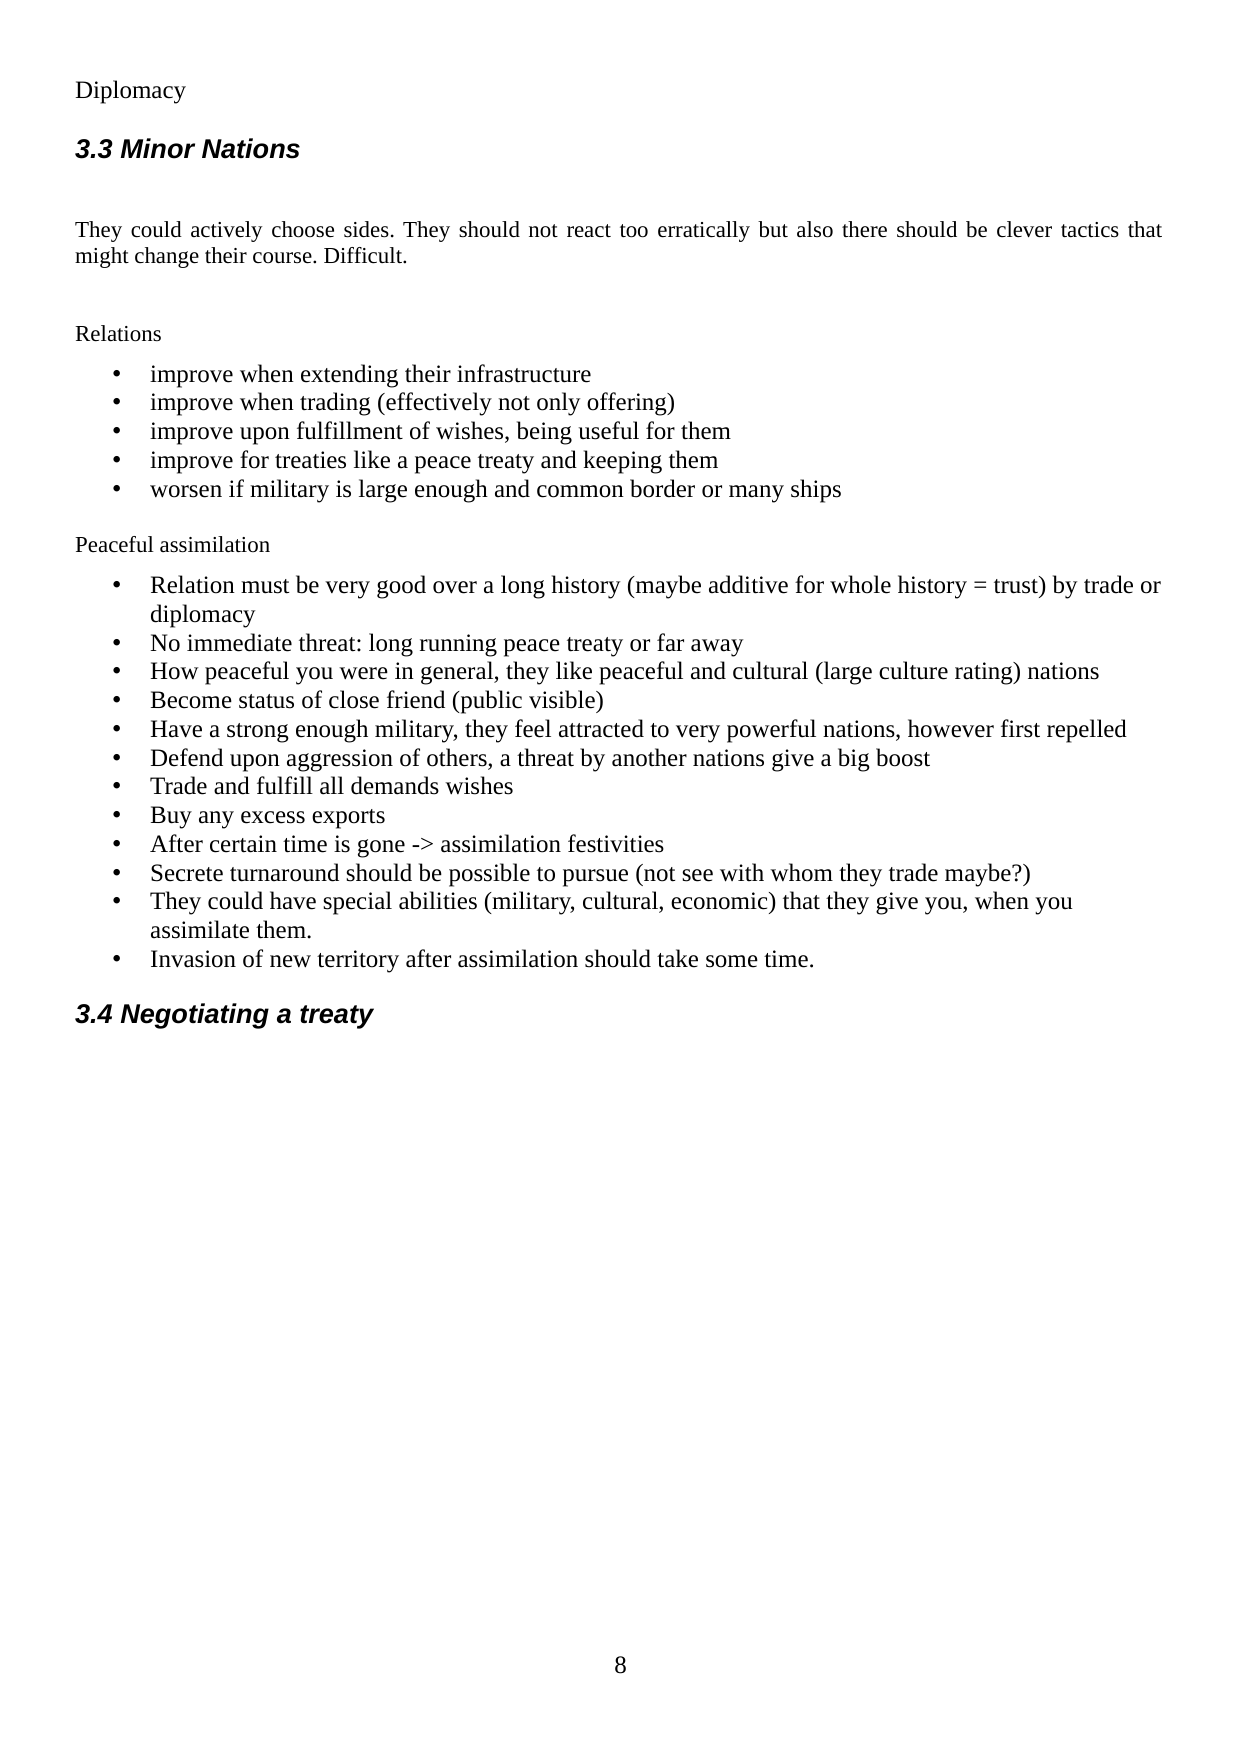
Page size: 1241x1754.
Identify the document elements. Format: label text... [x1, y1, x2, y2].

list Relation must be very good over a long history (maybe additive for whole history = trust) by trade or diplomacy [112, 570, 1166, 628]
list Defend upon aggression of others, a threat by another nations give a big boost [112, 743, 1166, 771]
list worsen if military is large enough and common border or many ships [112, 474, 1166, 502]
subtitle Negotiating a treaty [75, 998, 1166, 1029]
list How peaceful you were in general, they like peaceful and cultural (large culture rating) nations [112, 656, 1166, 685]
subtitle Minor Nations [75, 133, 1166, 164]
list Invasion of new territory after assimilation should take some time. [112, 944, 1166, 973]
list They could have special abilities (military, cultural, economic) that they give you, when you assimilate them. [112, 886, 1166, 944]
list Become status of close friend (public visible) [112, 685, 1166, 714]
list improve for treaties like a peace treaty and keeping them [112, 445, 1166, 474]
list After certain time is gone -> assimilation festivities [112, 829, 1166, 858]
list improve when extending their infrastructure [112, 359, 1166, 387]
list No immediate threat: long running peace treaty or far away [112, 628, 1166, 656]
list improve when trading (effectively not only offering) [112, 387, 1166, 416]
text Relations [75, 320, 1166, 346]
list Secrete turnaround should be possible to pursue (not see with whom they trade maybe?) [112, 858, 1166, 886]
list Buy any excess exports [112, 800, 1166, 829]
list Trade and fulfill all demands wishes [112, 771, 1166, 800]
list Have a strong enough military, they feel attracted to very powerful nations, however first repelled [112, 714, 1166, 743]
list improve upon fulfillment of wishes, being useful for them [112, 416, 1166, 445]
text They could actively choose sides. They should not react too erratically but also there should be clever tactics that might change their course. Difficult. [75, 216, 1166, 268]
text Peaceful assimilation [75, 531, 1166, 558]
